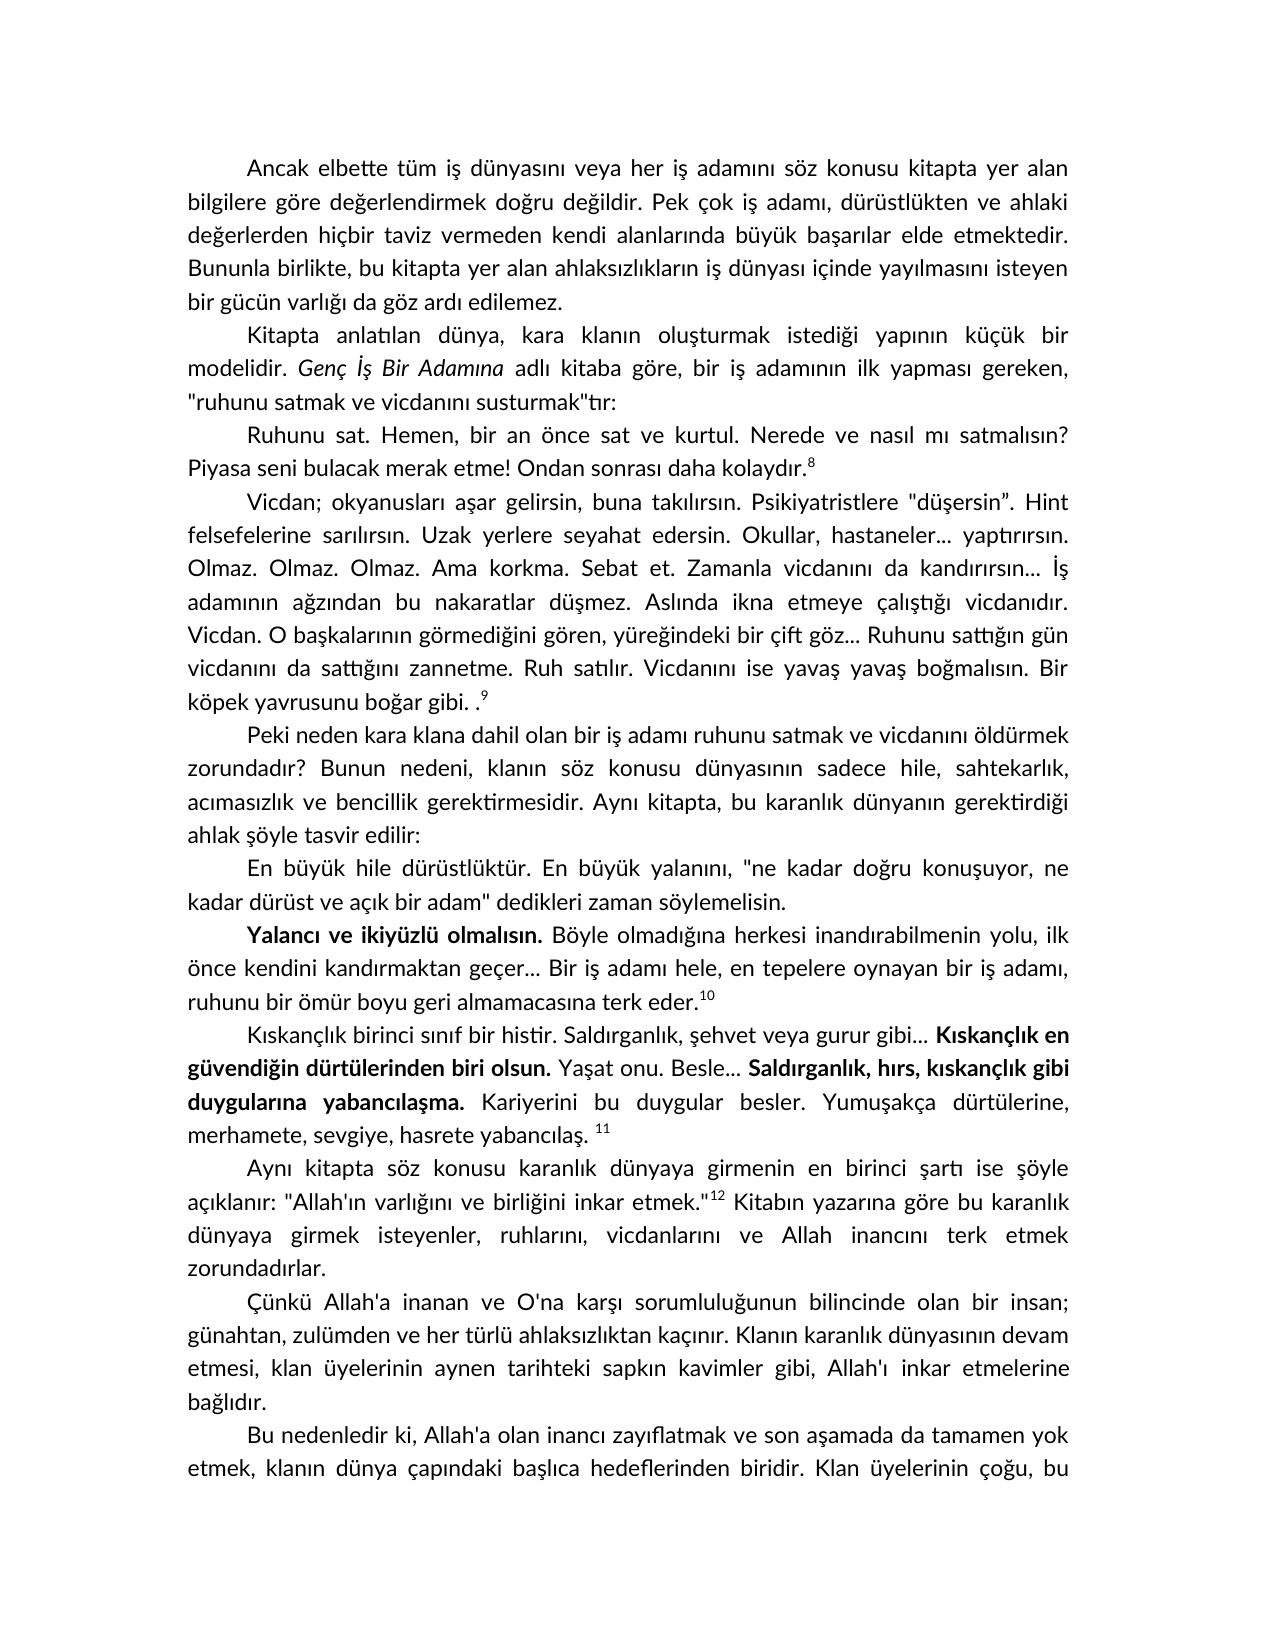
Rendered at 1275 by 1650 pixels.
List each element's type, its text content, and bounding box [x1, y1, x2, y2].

text Yalancı ve ikiyüzlü olmalısın. Böyle olmadığına herkesi inandırabilmenin yolu, ilk önce kendini kandırmaktan geçer... Bir iş adamı hele, en tepelere oynayan bir iş adamı, ruhunu bir ömür boyu geri almamacasına terk eder.10 [187, 917, 1070, 1017]
text Aynı kitapta söz konusu karanlık dünyaya girmenin en birinci şartı ise şöyle açıklanır: "Allah'ın varlığını ve birliğini inkar etmek."12 Kitabın yazarına göre bu karanlık dünyaya girmek isteyenler, ruhlarını, vicdanlarını ve Allah inancını terk etmek zorundadırlar. [187, 1150, 1070, 1283]
text Peki neden kara klana dahil olan bir iş adamı ruhunu satmak ve vicdanını öldürmek zorundadır? Bunun nedeni, klanın söz konusu dünyasının sadece hile, sahtekarlık, acımasızlık ve bencillik gerektirmesidir. Aynı kitapta, bu karanlık dünyanın gerektirdiği ahlak şöyle tasvir edilir: [187, 717, 1070, 850]
text Vicdan; okyanusları aşar gelirsin, buna takılırsın. Psikiyatristlere "düşersin”. Hint felsefelerine sarılırsın. Uzak yerlere seyahat edersin. Okullar, hastaneler... yaptırırsın. Olmaz. Olmaz. Olmaz. Ama korkma. Sebat et. Zamanla vicdanını da kandırırsın... İş adamının ağzından bu nakaratlar düşmez. Aslında ikna etmeye çalıştığı vicdanıdır. Vicdan. O başkalarının görmediğini gören, yüreğindeki bir çift göz... Ruhunu sattığın gün vicdanını da sattığını zannetme. Ruh satılır. Vicdanını ise yavaş yavaş boğmalısın. Bir köpek yavrusunu boğar gibi. .9 [187, 483, 1070, 717]
text Ancak elbette tüm iş dünyasını veya her iş adamını söz konusu kitapta yer alan bilgilere göre değerlendirmek doğru değildir. Pek çok iş adamı, dürüstlükten ve ahlaki değerlerden hiçbir taviz vermeden kendi alanlarında büyük başarılar elde etmektedir. Bununla birlikte, bu kitapta yer alan ahlaksızlıkların iş dünyası içinde yayılmasını isteyen bir gücün varlığı da göz ardı edilemez. [187, 150, 1070, 317]
text Kıskançlık birinci sınıf bir histir. Saldırganlık, şehvet veya gurur gibi... Kıskançlık en güvendiğin dürtülerinden biri olsun. Yaşat onu. Besle... Saldırganlık, hırs, kıskançlık gibi duygularına yabancılaşma. Kariyerini bu duygular besler. Yumuşakça dürtülerine, merhamete, sevgiye, hasrete yabancılaş. 11 [187, 1017, 1070, 1150]
text Ruhunu sat. Hemen, bir an önce sat ve kurtul. Nerede ve nasıl mı satmalısın? Piyasa seni bulacak merak etme! Ondan sonrası daha kolaydır.8 [187, 417, 1070, 483]
text Kitapta anlatılan dünya, kara klanın oluşturmak istediği yapının küçük bir modelidir. Genç İş Bir Adamına adlı kitaba göre, bir iş adamının ilk yapması gereken, "ruhunu satmak ve vicdanını susturmak"tır: [187, 317, 1070, 417]
text Bu nedenledir ki, Allah'a olan inancı zayıflatmak ve son aşamada da tamamen yok etmek, klanın dünya çapındaki başlıca hedeflerinden biridir. Klan üyelerinin çoğu, bu [187, 1417, 1070, 1483]
text Çünkü Allah'a inanan ve O'na karşı sorumluluğunun bilincinde olan bir insan; günahtan, zulümden ve her türlü ahlaksızlıktan kaçınır. Klanın karanlık dünyasının devam etmesi, klan üyelerinin aynen tarihteki sapkın kavimler gibi, Allah'ı inkar etmelerine bağlıdır. [187, 1283, 1070, 1417]
text En büyük hile dürüstlüktür. En büyük yalanını, "ne kadar doğru konuşuyor, ne kadar dürüst ve açık bir adam" dedikleri zaman söylemelisin. [187, 850, 1070, 917]
